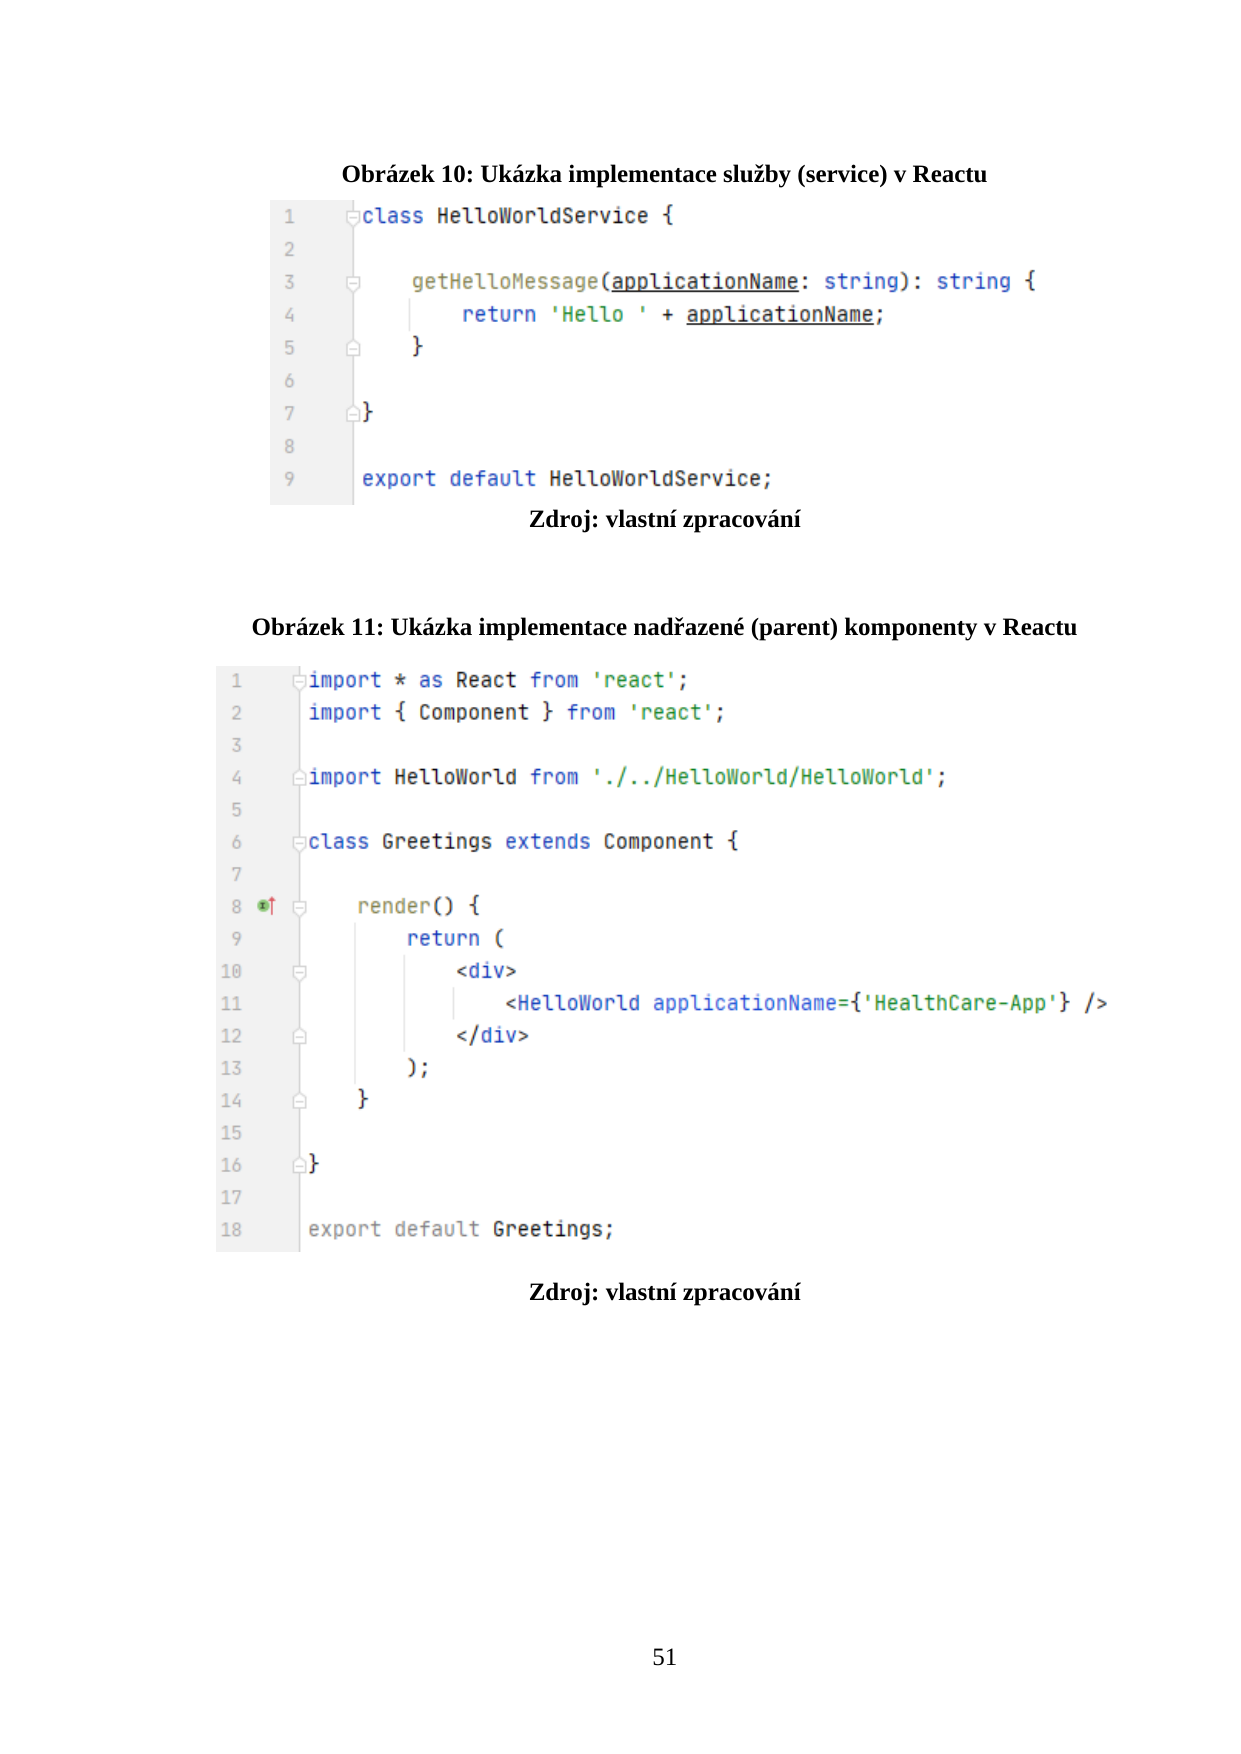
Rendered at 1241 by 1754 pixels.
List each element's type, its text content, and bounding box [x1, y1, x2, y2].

text Zdroj: vlastní zpracování [216, 213, 1113, 533]
text Obrázek 11: Ukázka implementace nadřazené (parent) komponenty v Reactu [216, 612, 1113, 641]
text Obrázek 10: Ukázka implementace služby (service) v Reactu [216, 159, 1113, 188]
picture [270, 200, 1060, 505]
picture [217, 666, 1114, 1252]
text Zdroj: vlastní zpracování [216, 1277, 1113, 1306]
